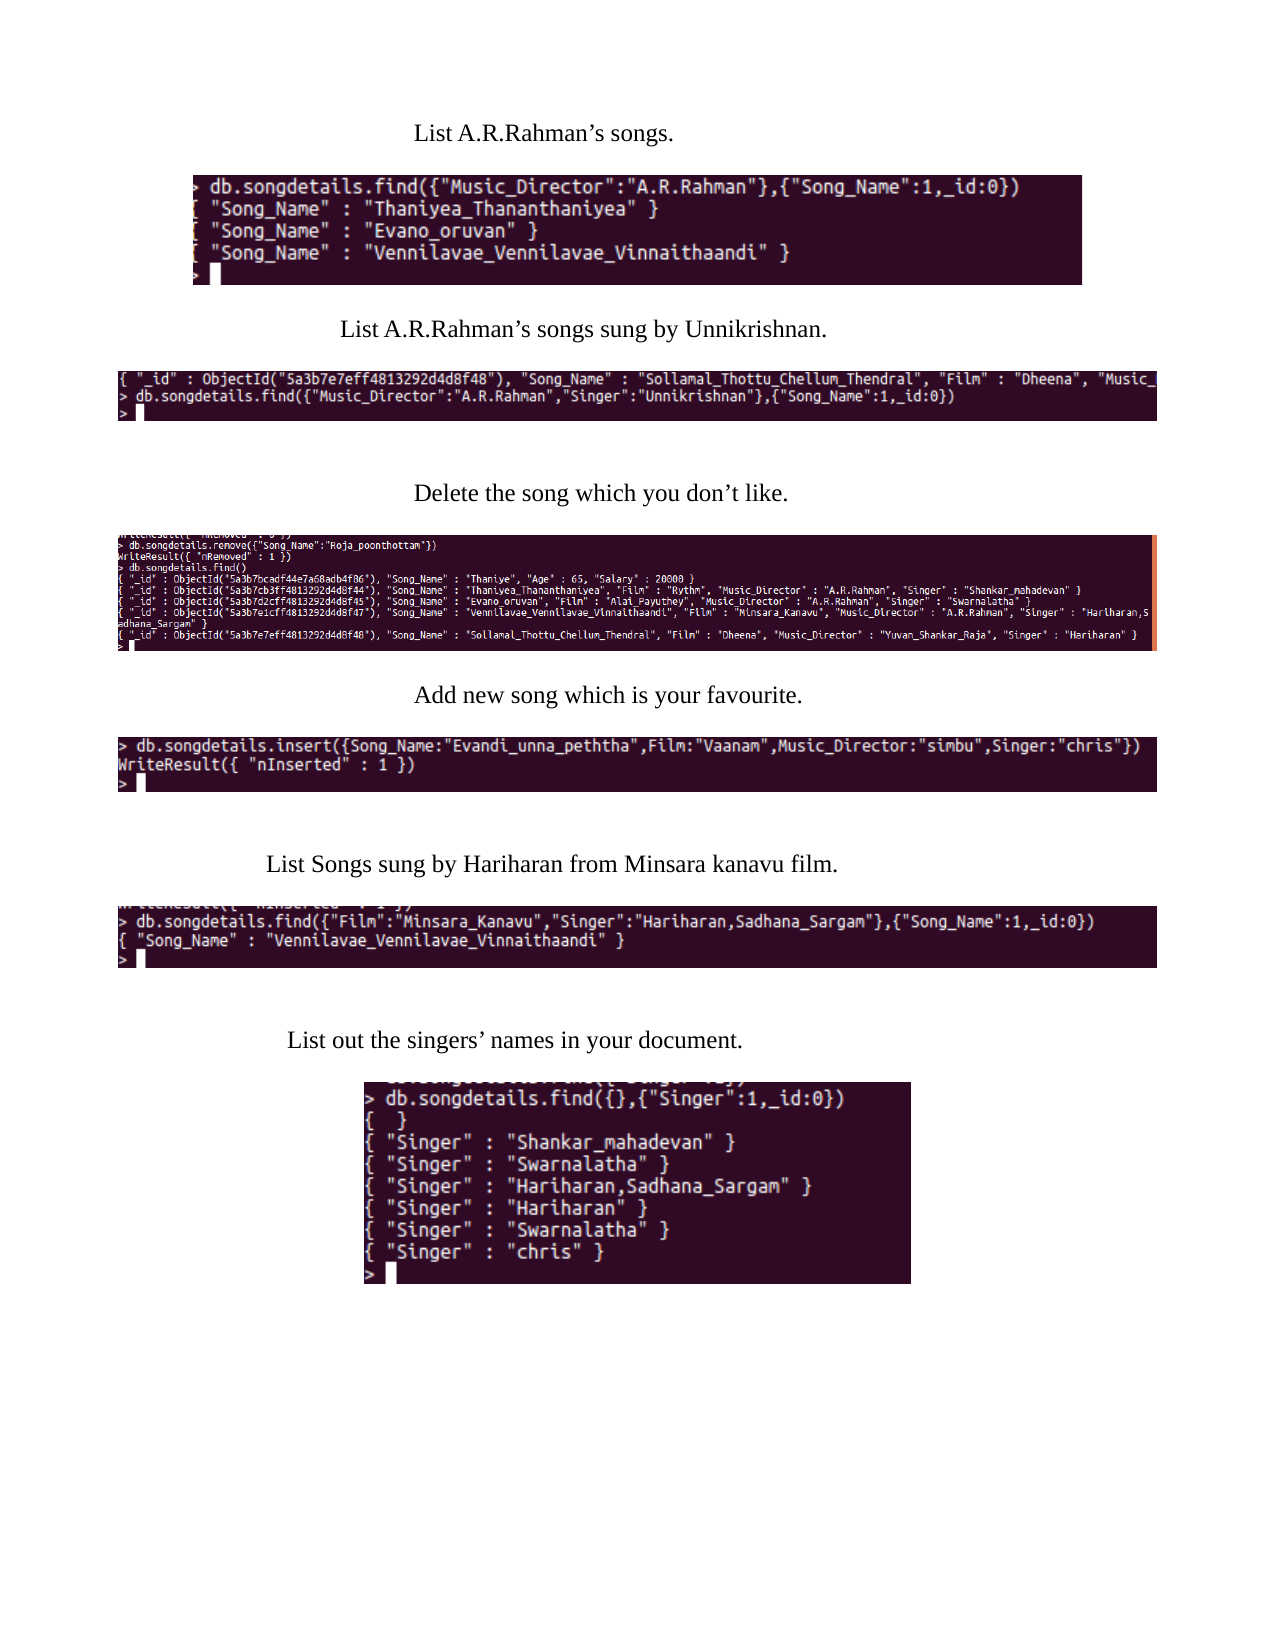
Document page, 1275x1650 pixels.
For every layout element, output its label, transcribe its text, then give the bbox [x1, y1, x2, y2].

text List A.R.Rahman’s songs. [118, 118, 1157, 147]
picture [364, 1082, 911, 1284]
picture [118, 906, 1157, 968]
text List Songs sung by Hariharan from Minsara kanavu film. [118, 849, 1157, 878]
text Delete the song which you don’t like. [118, 478, 1157, 506]
picture [118, 535, 1157, 651]
text Add new song which is your favourite. [118, 680, 1157, 708]
picture [118, 737, 1157, 792]
text List A.R.Rahman’s songs sung by Unnikrishnan. [118, 314, 1157, 342]
picture [118, 371, 1157, 421]
picture [193, 175, 1083, 285]
text List out the singers’ names in your document. [118, 1025, 1157, 1053]
